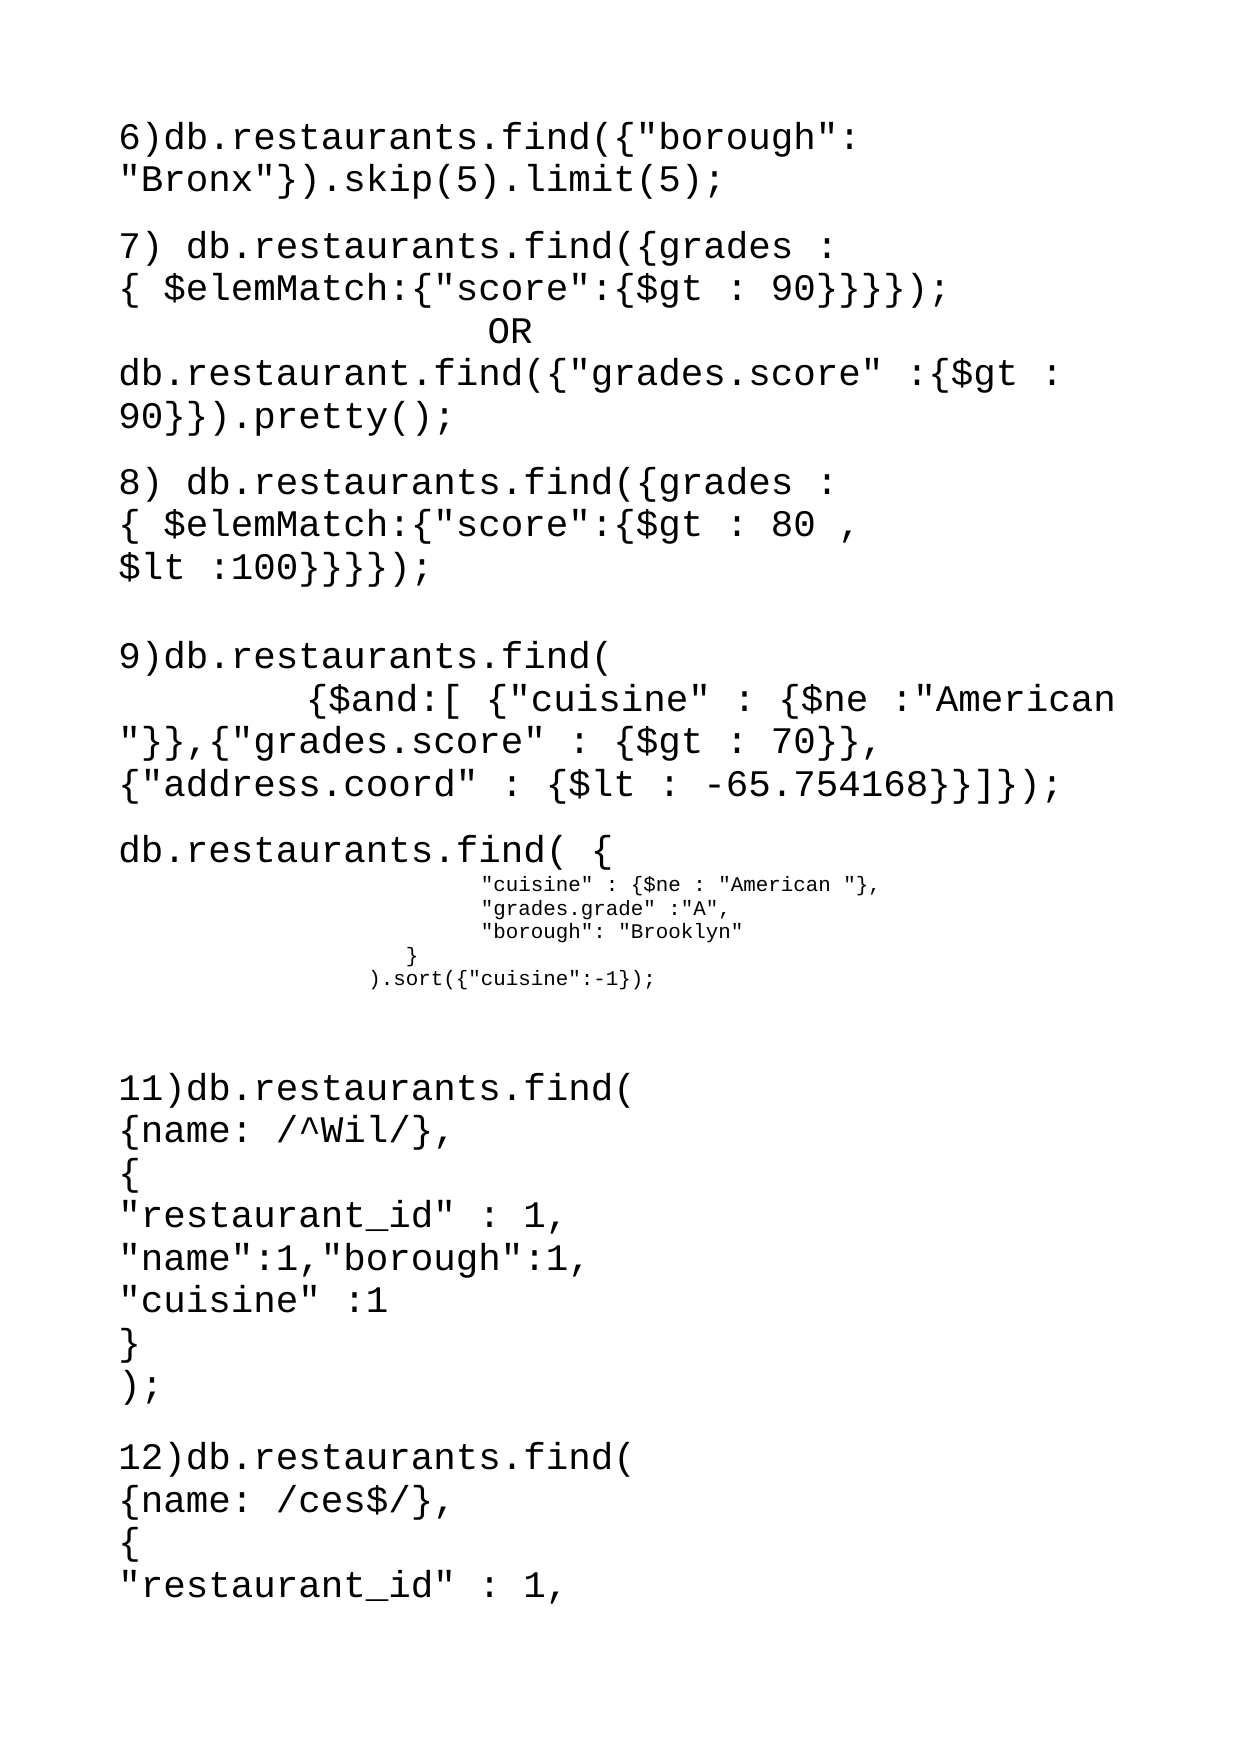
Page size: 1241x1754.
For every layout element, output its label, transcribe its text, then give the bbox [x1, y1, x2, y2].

text "grades.grade" :"A", [118, 897, 1122, 921]
text { [118, 1523, 1122, 1566]
text 11)db.restaurants.find( [118, 1069, 1122, 1111]
text "cuisine" :1 [118, 1281, 1122, 1324]
text {name: /^Wil/}, [118, 1111, 1122, 1154]
text 9)db.restaurants.find( [118, 638, 1122, 680]
text 8) db.restaurants.find({grades : { $elemMatch:{"score":{$gt : 80 , $lt :100}}}}); [118, 463, 1122, 590]
text { [118, 1154, 1122, 1196]
text OR [118, 312, 1122, 354]
text db.restaurant.find({"grades.score" :{$gt : 90}}).pretty(); [118, 354, 1122, 439]
text {$and:[ {"cuisine" : {$ne :"American "}},{"grades.score" : {$gt : 70}},{"address.coord" : {$lt : -65.754168}}]}); [118, 680, 1122, 808]
text {name: /ces$/}, [118, 1481, 1122, 1523]
text "name":1,"borough":1, [118, 1239, 1122, 1281]
text "borough": "Brooklyn" [118, 921, 1122, 945]
text ).sort({"cuisine":-1}); [118, 968, 1122, 992]
text ); [118, 1366, 1122, 1409]
text 6)db.restaurants.find({"borough": "Bronx"}).skip(5).limit(5); [118, 118, 1122, 203]
text db.restaurants.find( { [118, 831, 1122, 874]
text } [118, 945, 1122, 968]
text "restaurant_id" : 1, [118, 1566, 1122, 1608]
text 7) db.restaurants.find({grades : { $elemMatch:{"score":{$gt : 90}}}}); [118, 227, 1122, 312]
text "cuisine" : {$ne : "American "}, [118, 874, 1122, 897]
text "restaurant_id" : 1, [118, 1196, 1122, 1239]
text 12)db.restaurants.find( [118, 1438, 1122, 1481]
text } [118, 1324, 1122, 1366]
